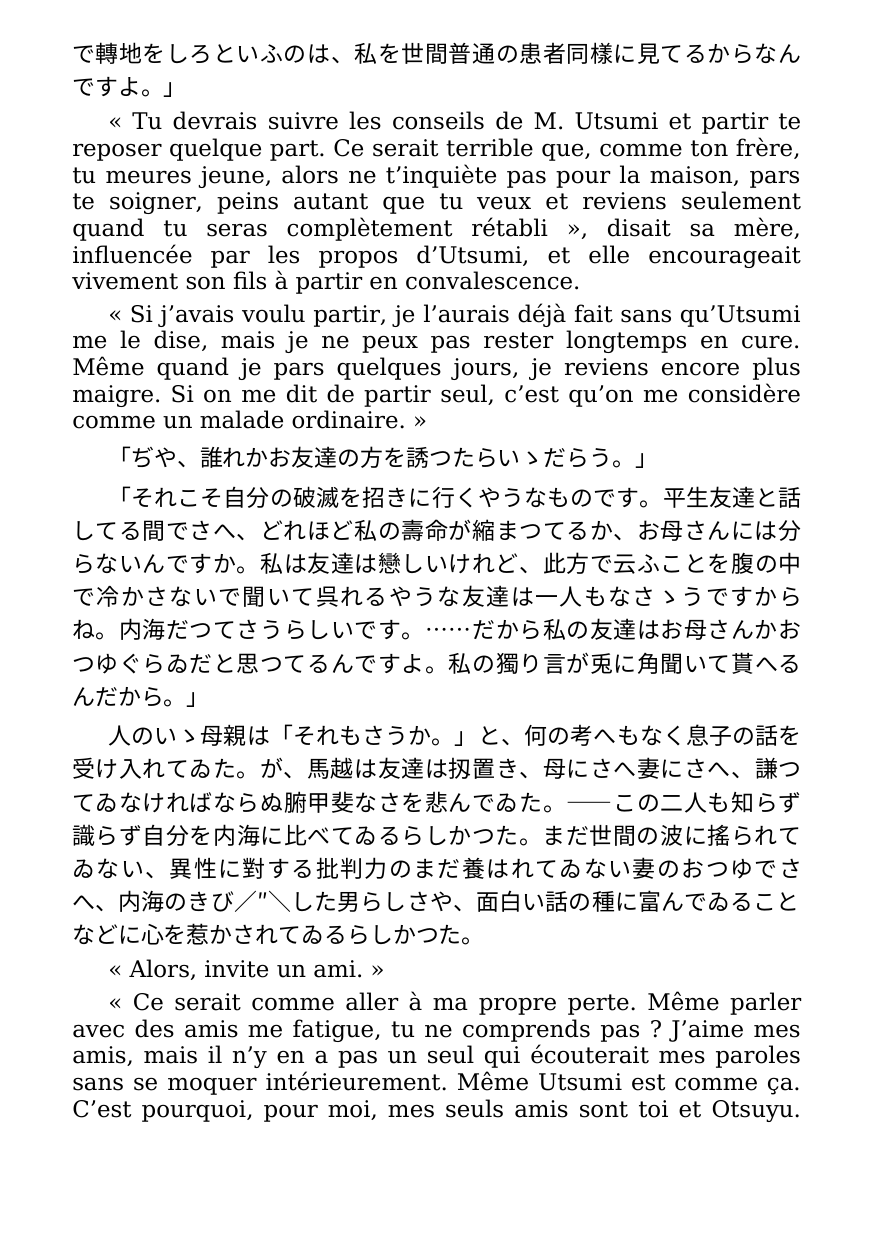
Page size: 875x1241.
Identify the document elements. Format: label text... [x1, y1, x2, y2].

text « Ce serait comme aller à ma propre perte. Même parler avec des amis me fatigue, tu ne comprends pas ? J’aime mes amis, mais il n’y en a pas un seul qui écouterait mes paroles sans se moquer intérieurement. Même Utsumi est comme ça. C’est pourquoi, pour moi, mes seuls amis sont toi et Otsuyu. [72, 989, 802, 1122]
text 「ぢや、誰れかお友達の方を誘つたらいゝだらう。」 [72, 440, 802, 473]
text 「それこそ自分の破滅を招きに行くやうなものです。平生友達と話してる間でさへ、どれほど私の壽命が縮まつてるか、お母さんには分らないんですか。私は友達は戀しいけれど、此方で云ふことを腹の中で冷かさないで聞いて呉れるやうな友達は一人もなさゝうですからね。内海だつてさうらしいです。……だから私の友達はお母さんかおつゆぐらゐだと思つてるんですよ。私の獨り言が兎に角聞いて貰へるんだから。」 [72, 479, 802, 712]
text で轉地をしろといふのは、私を世間普通の患者同樣に見てるからなんですよ。」 [72, 36, 802, 102]
text 人のいゝ母親は「それもさうか。」と、何の考へもなく息子の話を受け入れてゐた。が、馬越は友達は扨置き、母にさへ妻にさへ、謙つてゐなければならぬ腑甲斐なさを悲んでゐた。――この二人も知らず識らず自分を内海に比べてゐるらしかつた。まだ世間の波に搖られてゐない、異性に對する批判力のまだ養はれてゐない妻のおつゆでさへ、内海のきび／″＼した男らしさや、面白い話の種に富んでゐることなどに心を惹かされてゐるらしかつた。 [72, 718, 802, 951]
text « Si j’avais voulu partir, je l’aurais déjà fait sans qu’Utsumi me le dise, mais je ne peux pas rester longtemps en cure. Même quand je pars quelques jours, je reviens encore plus maigre. Si on me dit de partir seul, c’est qu’on me considère comme un malade ordinaire. » [72, 301, 802, 434]
text « Alors, invite un ami. » [72, 957, 802, 983]
text « Tu devrais suivre les conseils de M. Utsumi et partir te reposer quelque part. Ce serait terrible que, comme ton frère, tu meures jeune, alors ne t’inquiète pas pour la maison, pars te soigner, peins autant que tu veux et reviens seulement quand tu seras complètement rétabli », disait sa mère, influencée par les propos d’Utsumi, et elle encourageait vivement son fils à partir en convalescence. [72, 108, 802, 295]
